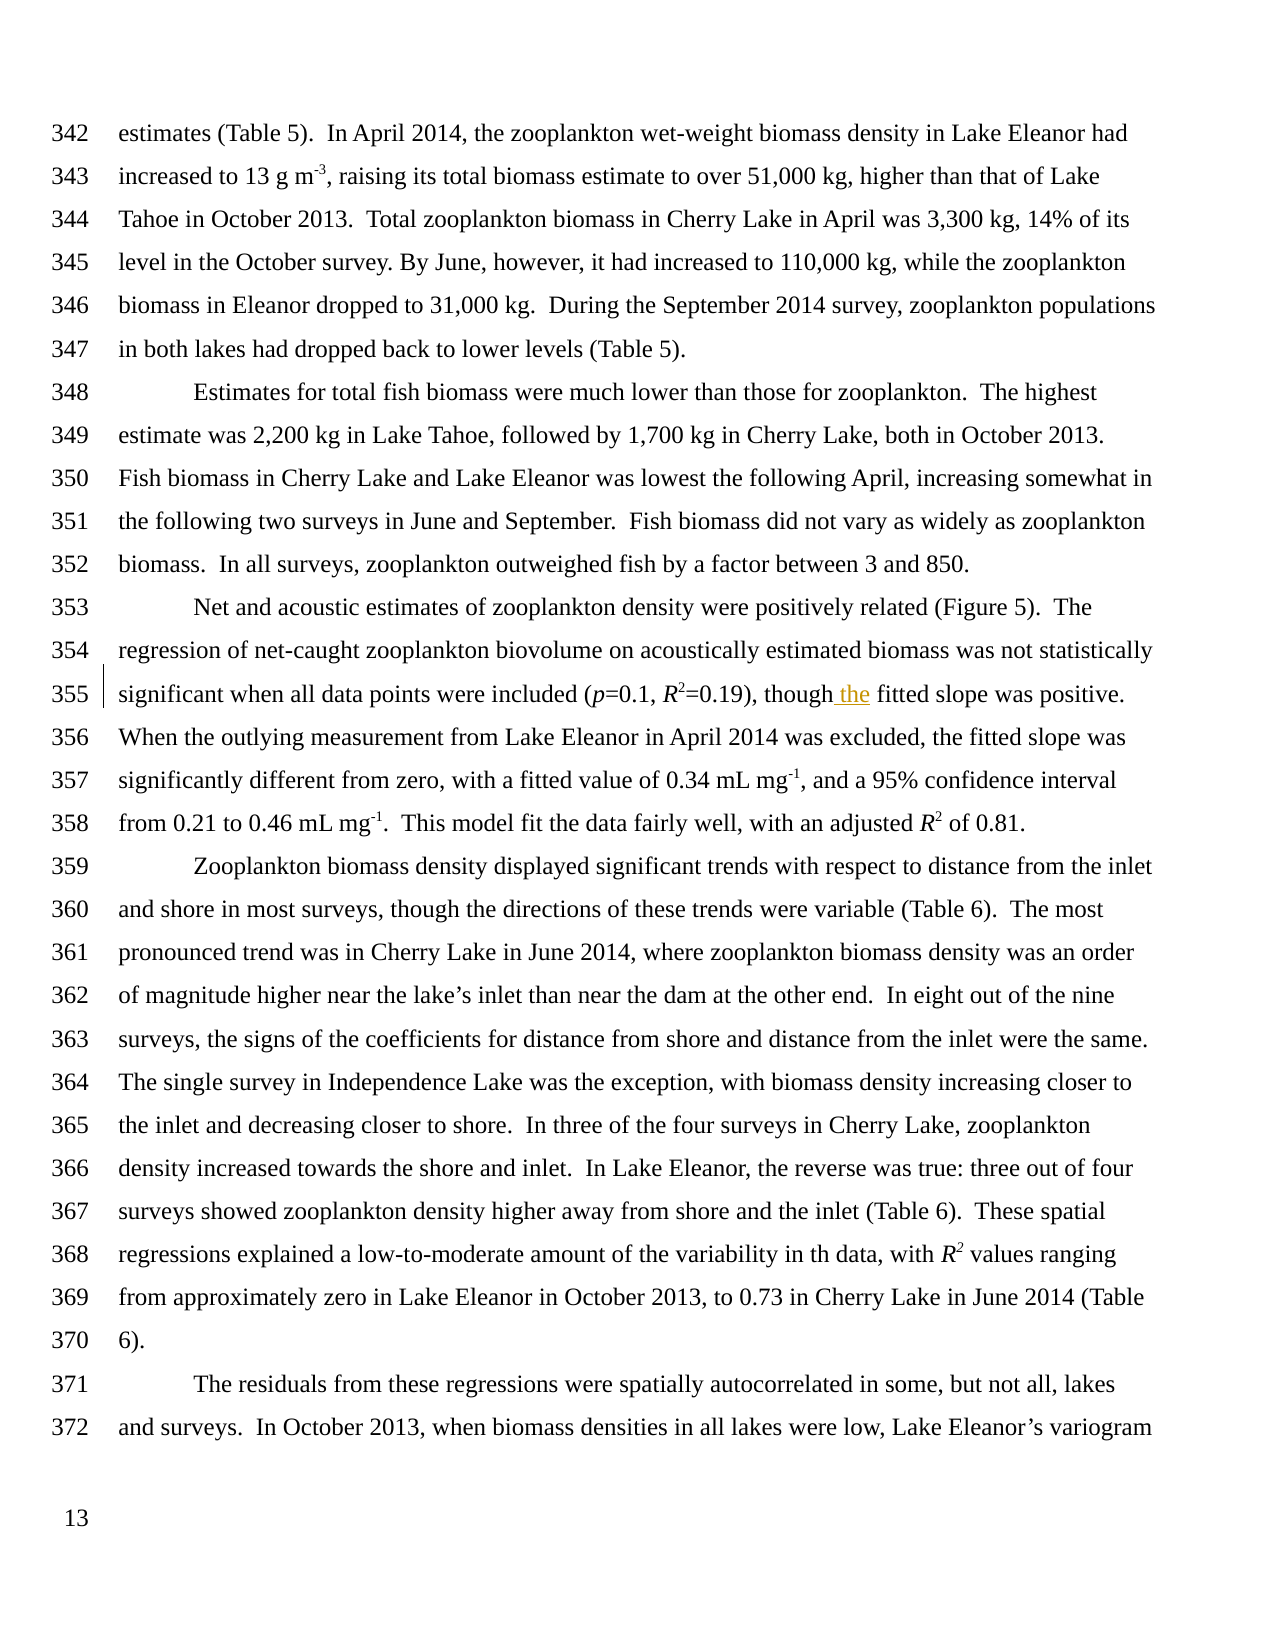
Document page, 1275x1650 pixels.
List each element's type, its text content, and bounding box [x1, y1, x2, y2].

text estimates (Table 5). In April 2014, the zooplankton wet-weight biomass density in Lake Eleanor had increased to 13 g m-3, raising its total biomass estimate to over 51,000 kg, higher than that of Lake Tahoe in October 2013. Total zooplankton biomass in Cherry Lake in April was 3,300 kg, 14% of its level in the October survey. By June, however, it had increased to 110,000 kg, while the zooplankton biomass in Eleanor dropped to 31,000 kg. During the September 2014 survey, zooplankton populations in both lakes had dropped back to lower levels (Table 5). [118, 118, 1157, 362]
text Estimates for total fish biomass were much lower than those for zooplankton. The highest estimate was 2,200 kg in Lake Tahoe, followed by 1,700 kg in Cherry Lake, both in October 2013. Fish biomass in Cherry Lake and Lake Eleanor was lowest the following April, increasing somewhat in the following two surveys in June and September. Fish biomass did not vary as widely as zooplankton biomass. In all surveys, zooplankton outweighed fish by a factor between 3 and 850. [118, 377, 1157, 578]
text Net and acoustic estimates of zooplankton density were positively related (Figure 5). The regression of net-caught zooplankton biovolume on acoustically estimated biomass was not statistically significant when all data points were included (p=0.1, R2=0.19), though the fitted slope was positive. When the outlying measurement from Lake Eleanor in April 2014 was excluded, the fitted slope was significantly different from zero, with a fitted value of 0.34 mL mg-1, and a 95% confidence interval from 0.21 to 0.46 mL mg-1. This model fit the data fairly well, with an adjusted R2 of 0.81. [118, 592, 1157, 837]
text The residuals from these regressions were spatially autocorrelated in some, but not all, lakes and surveys. In October 2013, when biomass densities in all lakes were low, Lake Eleanor’s variogram [118, 1369, 1157, 1441]
text Zooplankton biomass density displayed significant trends with respect to distance from the inlet and shore in most surveys, though the directions of these trends were variable (Table 6). The most pronounced trend was in Cherry Lake in June 2014, where zooplankton biomass density was an order of magnitude higher near the lake’s inlet than near the dam at the other end. In eight out of the nine surveys, the signs of the coefficients for distance from shore and distance from the inlet were the same. The single survey in Independence Lake was the exception, with biomass density increasing closer to the inlet and decreasing closer to shore. In three of the four surveys in Cherry Lake, zooplankton density increased towards the shore and inlet. In Lake Eleanor, the reverse was true: three out of four surveys showed zooplankton density higher away from shore and the inlet (Table 6). These spatial regressions explained a low-to-moderate amount of the variability in th data, with R2 values ranging from approximately zero in Lake Eleanor in October 2013, to 0.73 in Cherry Lake in June 2014 (Table 6). [118, 851, 1157, 1354]
